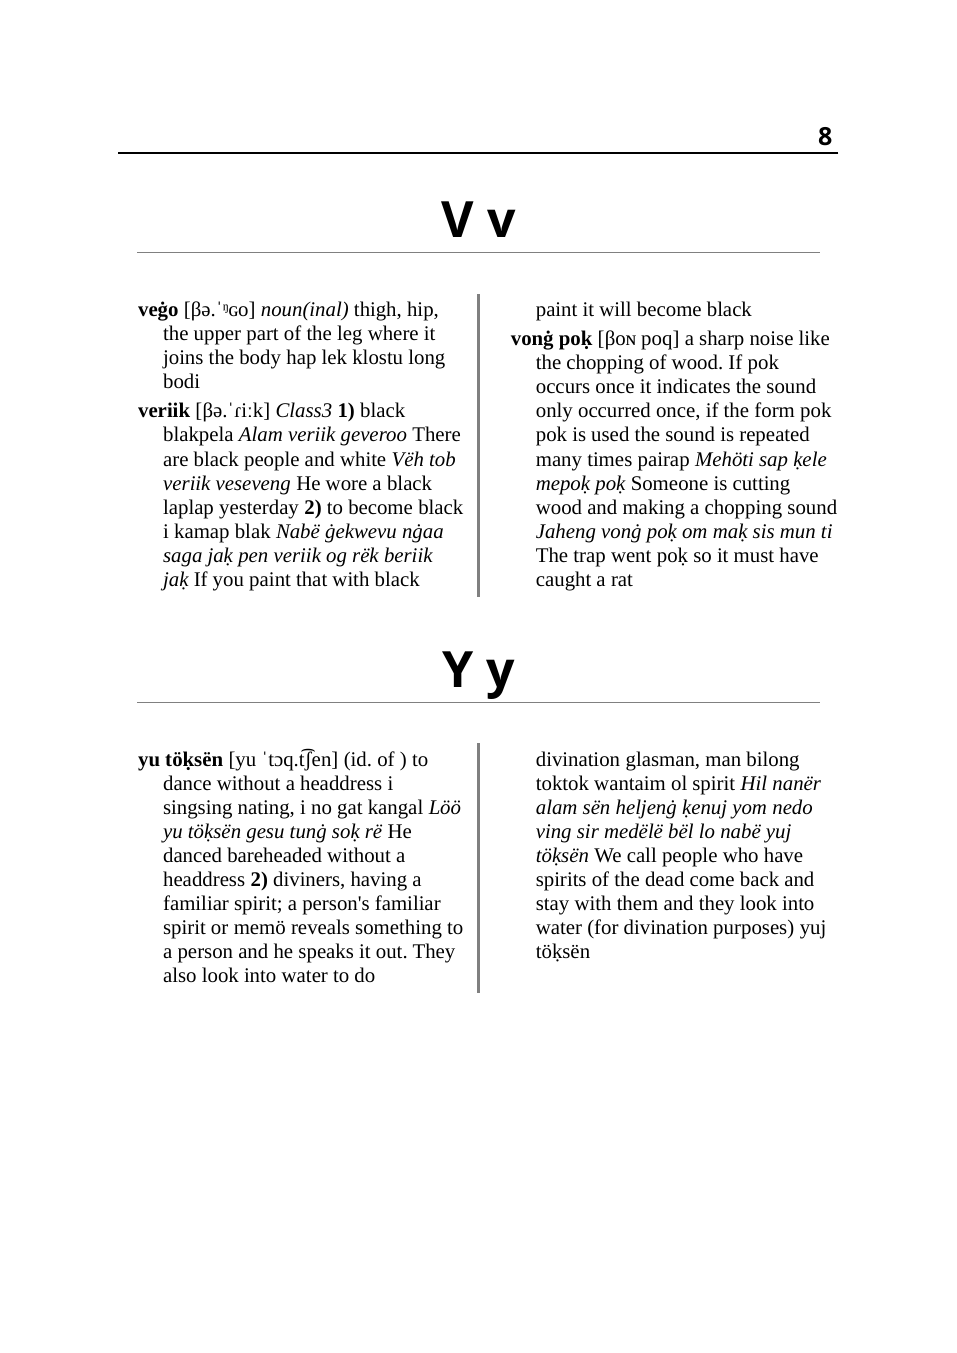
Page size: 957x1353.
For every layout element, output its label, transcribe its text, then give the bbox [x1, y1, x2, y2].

text veġo [βə.ˈᵑɢo] noun(inal) thigh, hip, the upper part of the leg where it joins the body hap lek klostu long bodi [119, 295, 465, 395]
text vonġ poḳ [βoɴ poq] a sharp noise like the chopping of wood. If pok occurs once it indicates the sound only occurred once, if the form pok pok is used the sound is repeated many times pairap Mehöti sap ḳele mepoḳ poḳ Someone is cutting wood and making a chopping sound Jaheng vonġ poḳ om maḳ sis mun ti The trap went poḳ so it must have caught a rat [492, 323, 837, 595]
text yu töḳsën [yu ˈtɔq.t͡ʃen] (id. of ) to dance without a headdress i singsing nating, i no gat kangal Löö yu töḳsën gesu tunġ soḳ rë He danced bareheaded without a headdress 2) diviners, having a familiar spirit; a person's familiar spirit or memö reveals something to a person and he speaks it out. They also look into water to do [119, 744, 465, 991]
text veriik [βə.ˈɾiːk] Class3 1) black blakpela Alam veriik geveroo There are black people and white Vëh tob veriik veseveng He wore a black laplap yesterday 2) to become black i kamap blak Nabë ġekwevu nġaa saga jaḳ pen veriik og rëk beriik jaḳ If you paint that with black [119, 395, 465, 595]
text divination glasman, man bilong toktok wantaim ol spirit Hil nanër alam sën heljenġ ḳenuj yom nedo ving sir medëlë bël lo nabë yuj töḳsën We call people who have spirits of the dead come back and stay with them and they look into water (for divination purposes) yuj töḳsën [492, 744, 837, 967]
text Y y [137, 633, 820, 702]
text paint it will become black [492, 295, 837, 323]
text V v [137, 184, 820, 252]
